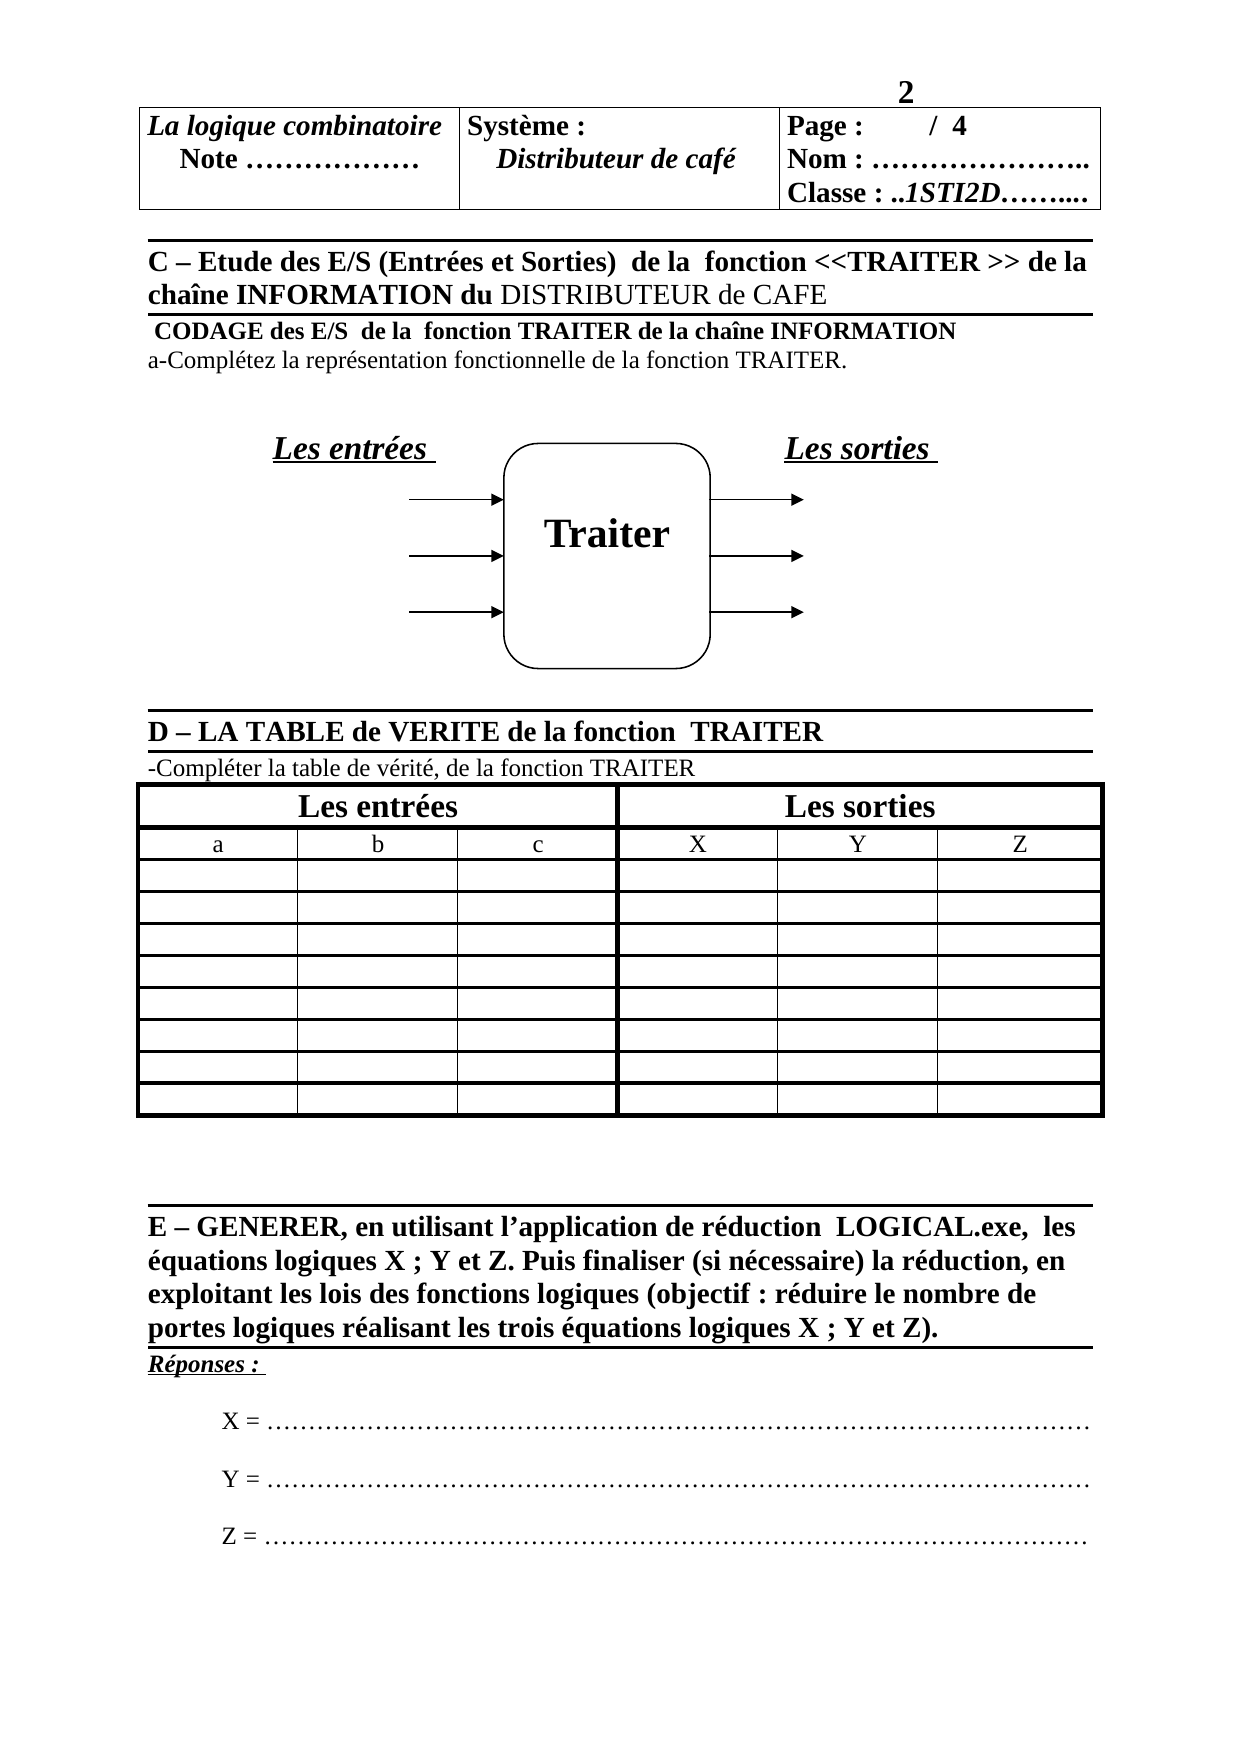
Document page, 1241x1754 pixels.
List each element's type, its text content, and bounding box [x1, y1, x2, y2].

table_cell X [620, 830, 777, 858]
table_cell [620, 1021, 777, 1049]
table_cell [298, 957, 457, 986]
text Les sorties [784, 428, 942, 467]
table_cell [620, 893, 777, 922]
table_cell [778, 893, 937, 922]
table_cell [938, 1021, 1100, 1049]
table_cell [938, 957, 1100, 986]
table_cell b [298, 830, 457, 858]
subtitle D – LA TABLE de VERITE de la fonction TRAITER [148, 712, 1093, 750]
table_cell [778, 861, 937, 890]
table_cell [938, 861, 1100, 890]
table_cell [298, 1085, 457, 1113]
table_cell [620, 1085, 777, 1113]
text -Compléter la table de vérité, de la fonction TRAITER [148, 753, 1093, 782]
table_cell [298, 989, 457, 1018]
table_cell [458, 925, 615, 954]
table_cell [298, 861, 457, 890]
text a-Complétez la représentation fonctionnelle de la fonction TRAITER. [148, 345, 1093, 402]
table_cell [140, 1085, 297, 1113]
table_cell [140, 957, 297, 986]
table_cell [298, 1053, 457, 1081]
table_cell Y [778, 830, 937, 858]
table_cell c [458, 830, 615, 858]
table_cell [778, 1085, 937, 1113]
text Réponses : [148, 1349, 1093, 1377]
table_cell [938, 989, 1100, 1018]
table_cell [140, 1053, 297, 1081]
table_cell [140, 925, 297, 954]
table_cell [298, 893, 457, 922]
table_cell [778, 957, 937, 986]
table_cell [620, 989, 777, 1018]
table_header Les sorties [620, 787, 1100, 825]
table_cell [458, 893, 615, 922]
table_cell [140, 893, 297, 922]
table_cell [458, 861, 615, 890]
table_cell [778, 1021, 937, 1049]
table_cell [778, 925, 937, 954]
table_cell [458, 1085, 615, 1113]
table_cell [620, 957, 777, 986]
table_cell [140, 1021, 297, 1049]
table_cell a [140, 830, 297, 858]
table_cell [140, 861, 297, 890]
subtitle Les entrées [272, 428, 459, 467]
table_cell [458, 1021, 615, 1049]
subtitle E – GENERER, en utilisant l’application de réduction LOGICAL.exe, les équations logiques X ; Y et Z. Puis finaliser (si nécessaire) la réduction, en exploitant les lois des fonctions logiques (objectif : réduire le nombre de portes logiques réalisant les trois équations logiques X ; Y et Z). [148, 1207, 1093, 1346]
table_cell [140, 989, 297, 1018]
table_cell [778, 989, 937, 1018]
table_cell [458, 957, 615, 986]
text Z = ……………………………………………………………………………………… [148, 1521, 1093, 1550]
subtitle C – Etude des E/S (Entrées et Sorties) de la fonction <<TRAITER >> de la chaîne INFORMATION du DISTRIBUTEUR de CAFE [148, 242, 1093, 313]
table_header Les entrées [140, 787, 615, 825]
table_cell [620, 1053, 777, 1081]
table_cell [938, 1053, 1100, 1081]
table_cell [298, 925, 457, 954]
table_cell [620, 861, 777, 890]
table_cell [298, 1021, 457, 1049]
text CODAGE des E/S de la fonction TRAITER de la chaîne INFORMATION [148, 316, 1093, 345]
table_cell [938, 925, 1100, 954]
table_cell [458, 1053, 615, 1081]
table_cell [620, 925, 777, 954]
table_cell [458, 989, 615, 1018]
text Y = ……………………………………………………………………………………… [148, 1464, 1093, 1492]
table_cell Z [938, 830, 1100, 858]
table_cell [778, 1053, 937, 1081]
table_cell [938, 1085, 1100, 1113]
table_cell [938, 893, 1100, 922]
text X = ……………………………………………………………………………………… [148, 1406, 1093, 1435]
